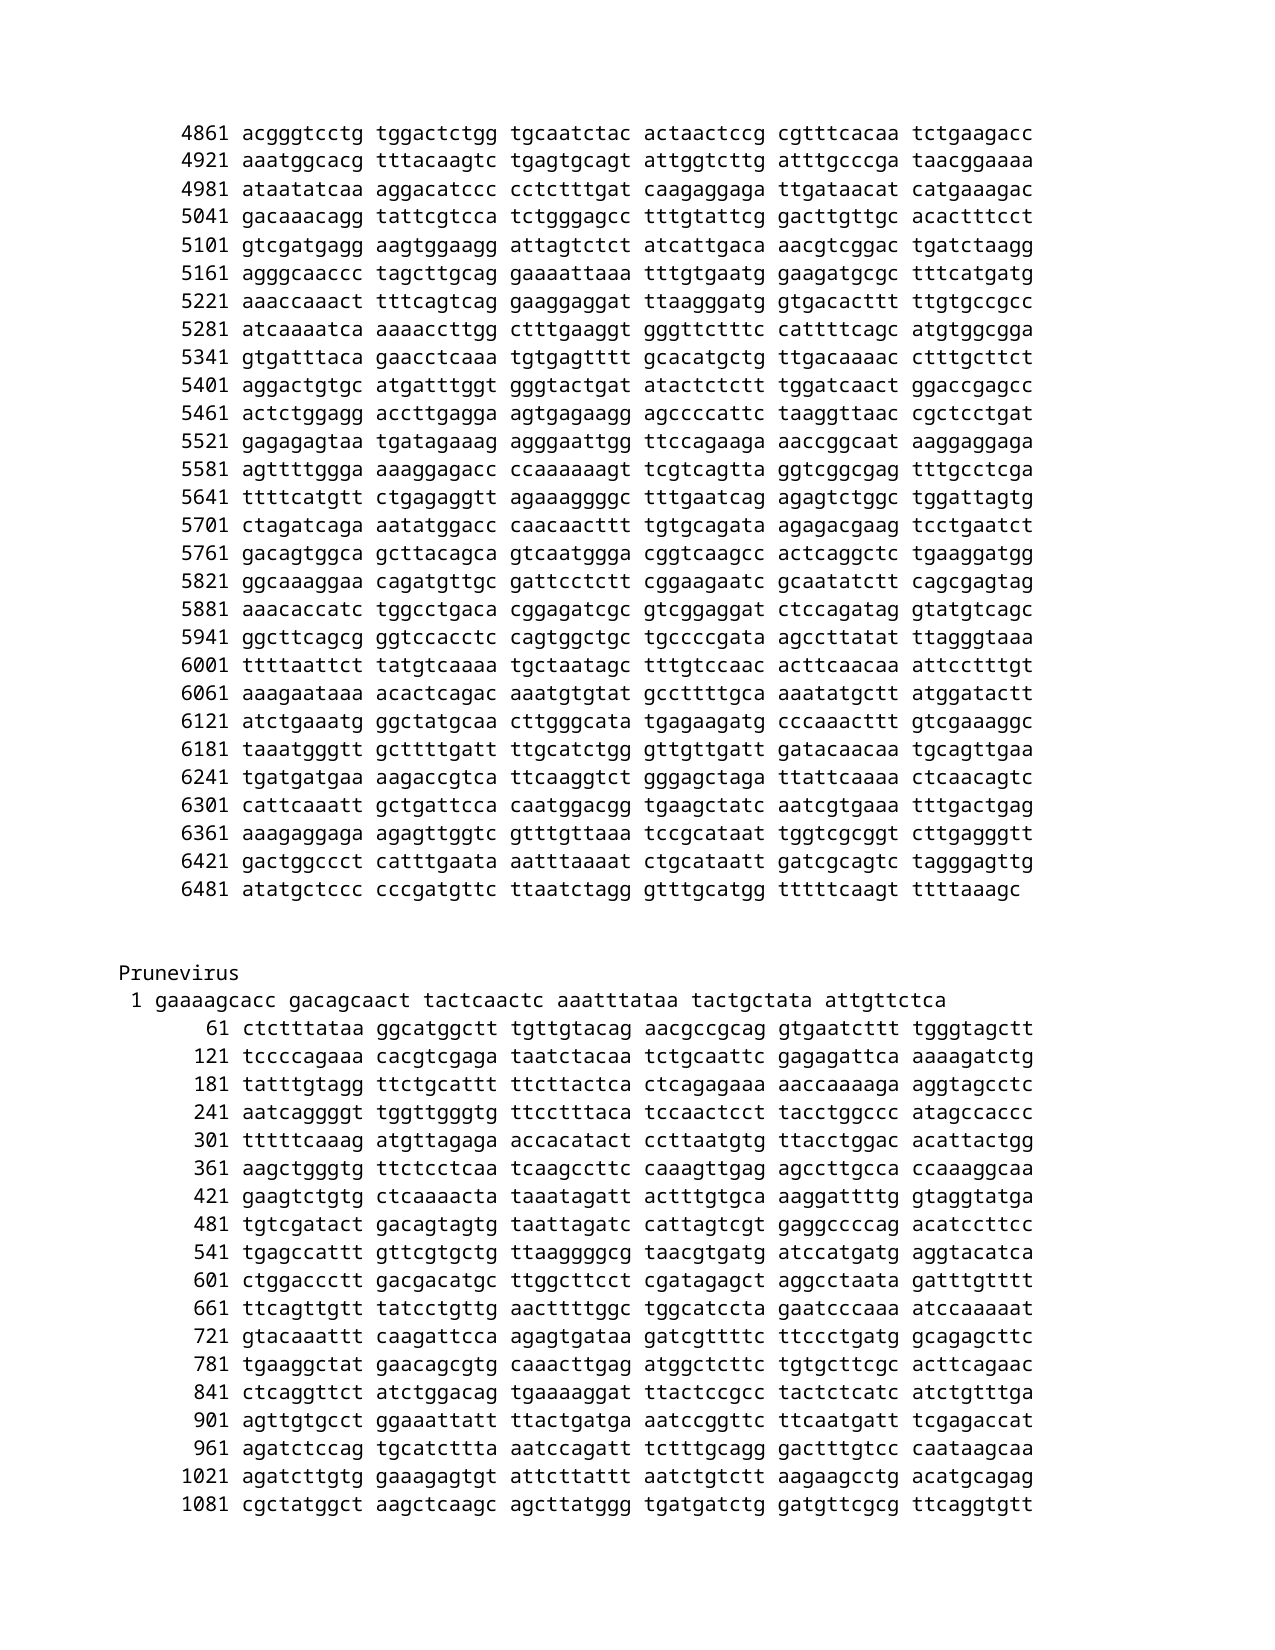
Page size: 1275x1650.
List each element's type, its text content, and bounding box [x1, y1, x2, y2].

text 5701 ctagatcaga aatatggacc caacaacttt tgtgcagata agagacgaag tcctgaatct [118, 510, 1157, 538]
text 5641 ttttcatgtt ctgagaggtt agaaaggggc tttgaatcag agagtctggc tggattagtg [118, 482, 1157, 510]
text 6001 ttttaattct tatgtcaaaa tgctaatagc tttgtccaac acttcaacaa attcctttgt [118, 651, 1157, 678]
text 5581 agttttggga aaaggagacc ccaaaaaagt tcgtcagtta ggtcggcgag tttgcctcga [118, 454, 1157, 482]
text 5821 ggcaaaggaa cagatgttgc gattcctctt cggaagaatc gcaatatctt cagcgagtag [118, 566, 1157, 594]
text Prunevirus [118, 958, 1157, 986]
text 6061 aaagaataaa acactcagac aaatgtgtat gccttttgca aaatatgctt atggatactt [118, 678, 1157, 707]
text 6181 taaatgggtt gcttttgatt ttgcatctgg gttgttgatt gatacaacaa tgcagttgaa [118, 734, 1157, 763]
text 6241 tgatgatgaa aagaccgtca ttcaaggtct gggagctaga ttattcaaaa ctcaacagtc [118, 763, 1157, 791]
text 601 ctggaccctt gacgacatgc ttggcttcct cgatagagct aggcctaata gatttgtttt [118, 1266, 1157, 1294]
text 121 tccccagaaa cacgtcgaga taatctacaa tctgcaattc gagagattca aaaagatctg [118, 1042, 1157, 1069]
text 4981 ataatatcaa aggacatccc cctctttgat caagaggaga ttgataacat catgaaagac [118, 174, 1157, 202]
text 781 tgaaggctat gaacagcgtg caaacttgag atggctcttc tgtgcttcgc acttcagaac [118, 1350, 1157, 1378]
text 5881 aaacaccatc tggcctgaca cggagatcgc gtcggaggat ctccagatag gtatgtcagc [118, 594, 1157, 622]
text 901 agttgtgcct ggaaattatt ttactgatga aatccggttc ttcaatgatt tcgagaccat [118, 1406, 1157, 1434]
text 5161 agggcaaccc tagcttgcag gaaaattaaa tttgtgaatg gaagatgcgc tttcatgatg [118, 258, 1157, 286]
text 4921 aaatggcacg tttacaagtc tgagtgcagt attggtcttg atttgcccga taacggaaaa [118, 146, 1157, 174]
text 6421 gactggccct catttgaata aatttaaaat ctgcataatt gatcgcagtc tagggagttg [118, 847, 1157, 875]
text 5221 aaaccaaact tttcagtcag gaaggaggat ttaagggatg gtgacacttt ttgtgccgcc [118, 286, 1157, 314]
text 6361 aaagaggaga agagttggtc gtttgttaaa tccgcataat tggtcgcggt cttgagggtt [118, 819, 1157, 847]
text 6121 atctgaaatg ggctatgcaa cttgggcata tgagaagatg cccaaacttt gtcgaaaggc [118, 707, 1157, 734]
text 5341 gtgatttaca gaacctcaaa tgtgagtttt gcacatgctg ttgacaaaac ctttgcttct [118, 342, 1157, 370]
text 361 aagctgggtg ttctcctcaa tcaagccttc caaagttgag agccttgcca ccaaaggcaa [118, 1154, 1157, 1182]
text 721 gtacaaattt caagattcca agagtgataa gatcgttttc ttccctgatg gcagagcttc [118, 1322, 1157, 1350]
text 5941 ggcttcagcg ggtccacctc cagtggctgc tgccccgata agccttatat ttagggtaaa [118, 622, 1157, 651]
text 301 tttttcaaag atgttagaga accacatact ccttaatgtg ttacctggac acattactgg [118, 1126, 1157, 1154]
text 61 ctctttataa ggcatggctt tgttgtacag aacgccgcag gtgaatcttt tgggtagctt [118, 1013, 1157, 1042]
text 5761 gacagtggca gcttacagca gtcaatggga cggtcaagcc actcaggctc tgaaggatgg [118, 538, 1157, 566]
text 1081 cgctatggct aagctcaagc agcttatggg tgatgatctg gatgttcgcg ttcaggtgtt [118, 1490, 1157, 1518]
text 5281 atcaaaatca aaaaccttgg ctttgaaggt gggttctttc cattttcagc atgtggcgga [118, 314, 1157, 342]
text 5401 aggactgtgc atgatttggt gggtactgat atactctctt tggatcaact ggaccgagcc [118, 370, 1157, 398]
text 6301 cattcaaatt gctgattcca caatggacgg tgaagctatc aatcgtgaaa tttgactgag [118, 791, 1157, 819]
text 421 gaagtctgtg ctcaaaacta taaatagatt actttgtgca aaggattttg gtaggtatga [118, 1182, 1157, 1210]
text 5521 gagagagtaa tgatagaaag agggaattgg ttccagaaga aaccggcaat aaggaggaga [118, 426, 1157, 454]
text 541 tgagccattt gttcgtgctg ttaaggggcg taacgtgatg atccatgatg aggtacatca [118, 1238, 1157, 1266]
text 5041 gacaaacagg tattcgtcca tctgggagcc tttgtattcg gacttgttgc acactttcct [118, 202, 1157, 230]
text 181 tatttgtagg ttctgcattt ttcttactca ctcagagaaa aaccaaaaga aggtagcctc [118, 1069, 1157, 1098]
text 1 gaaaagcacc gacagcaact tactcaactc aaatttataa tactgctata attgttctca [118, 986, 1157, 1013]
text 5461 actctggagg accttgagga agtgagaagg agccccattc taaggttaac cgctcctgat [118, 398, 1157, 426]
text 961 agatctccag tgcatcttta aatccagatt tctttgcagg gactttgtcc caataagcaa [118, 1434, 1157, 1462]
text 4861 acgggtcctg tggactctgg tgcaatctac actaactccg cgtttcacaa tctgaagacc [118, 118, 1157, 146]
text 5101 gtcgatgagg aagtggaagg attagtctct atcattgaca aacgtcggac tgatctaagg [118, 230, 1157, 258]
text 1021 agatcttgtg gaaagagtgt attcttattt aatctgtctt aagaagcctg acatgcagag [118, 1462, 1157, 1490]
text 661 ttcagttgtt tatcctgttg aacttttggc tggcatccta gaatcccaaa atccaaaaat [118, 1294, 1157, 1322]
text 241 aatcaggggt tggttgggtg ttcctttaca tccaactcct tacctggccc atagccaccc [118, 1098, 1157, 1126]
text 481 tgtcgatact gacagtagtg taattagatc cattagtcgt gaggccccag acatccttcc [118, 1210, 1157, 1238]
text 6481 atatgctccc cccgatgttc ttaatctagg gtttgcatgg tttttcaagt ttttaaagc [118, 875, 1157, 903]
text 841 ctcaggttct atctggacag tgaaaaggat ttactccgcc tactctcatc atctgtttga [118, 1378, 1157, 1406]
